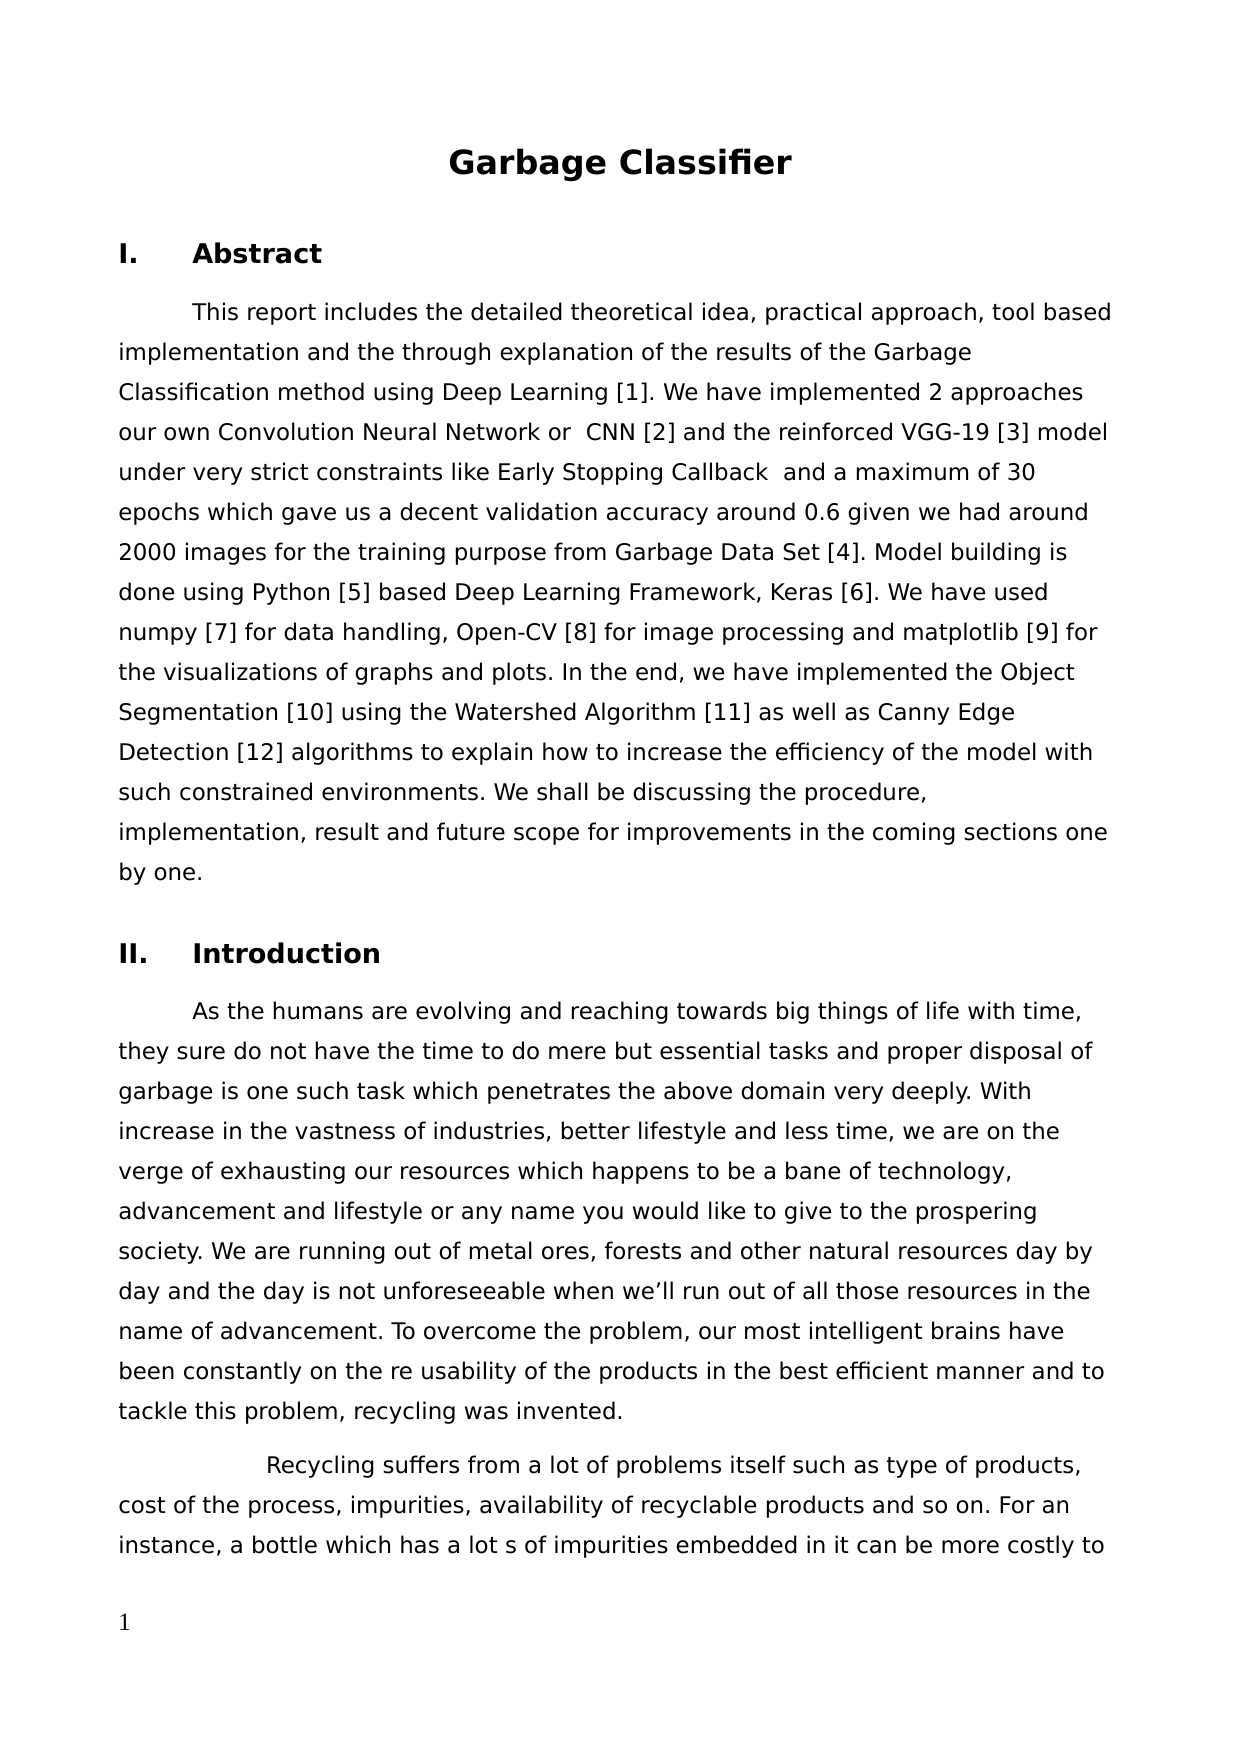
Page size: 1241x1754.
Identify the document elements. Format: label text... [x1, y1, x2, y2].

text As the humans are evolving and reaching towards big things of life with time, they sure do not have the time to do mere but essential tasks and proper disposal of garbage is one such task which penetrates the above domain very deeply. With increase in the vastness of industries, better lifestyle and less time, we are on the verge of exhausting our resources which happens to be a bane of technology, advancement and lifestyle or any name you would like to give to the prospering society. We are running out of metal ores, forests and other natural resources day by day and the day is not unforeseeable when we’ll run out of all those resources in the name of advancement. To overcome the problem, our most intelligent brains have been constantly on the re usability of the products in the best efficient manner and to tackle this problem, recycling was invented. [118, 998, 1122, 1425]
text Recycling suffers from a lot of problems itself such as type of products, cost of the process, impurities, availability of recyclable products and so on. For an instance, a bottle which has a lot s of impurities embedded in it can be more costly to [118, 1453, 1122, 1559]
text This report includes the detailed theoretical idea, practical approach, tool based implementation and the through explanation of the results of the Garbage Classification method using Deep Learning [1]. We have implemented 2 approaches our own Convolution Neural Network or CNN [2] and the reinforced VGG-19 [3] model under very strict constraints like Early Stopping Callback and a maximum of 30 epochs which gave us a decent validation accuracy around 0.6 given we had around 2000 images for the training purpose from Garbage Data Set [4]. Model building is done using Python [5] based Deep Learning Framework, Keras [6]. We have used numpy [7] for data handling, Open-CV [8] for image processing and matplotlib [9] for the visualizations of graphs and plots. In the end, we have implemented the Object Segmentation [10] using the Watershed Algorithm [11] as well as Canny Edge Detection [12] algorithms to explain how to increase the efficiency of the model with such constrained environments. We shall be discussing the procedure, implementation, result and future scope for improvements in the coming sections one by one. [118, 299, 1122, 885]
subtitle Introduction [118, 938, 1122, 970]
subtitle Abstract [118, 239, 1122, 270]
title Garbage Classifier [118, 143, 1122, 182]
